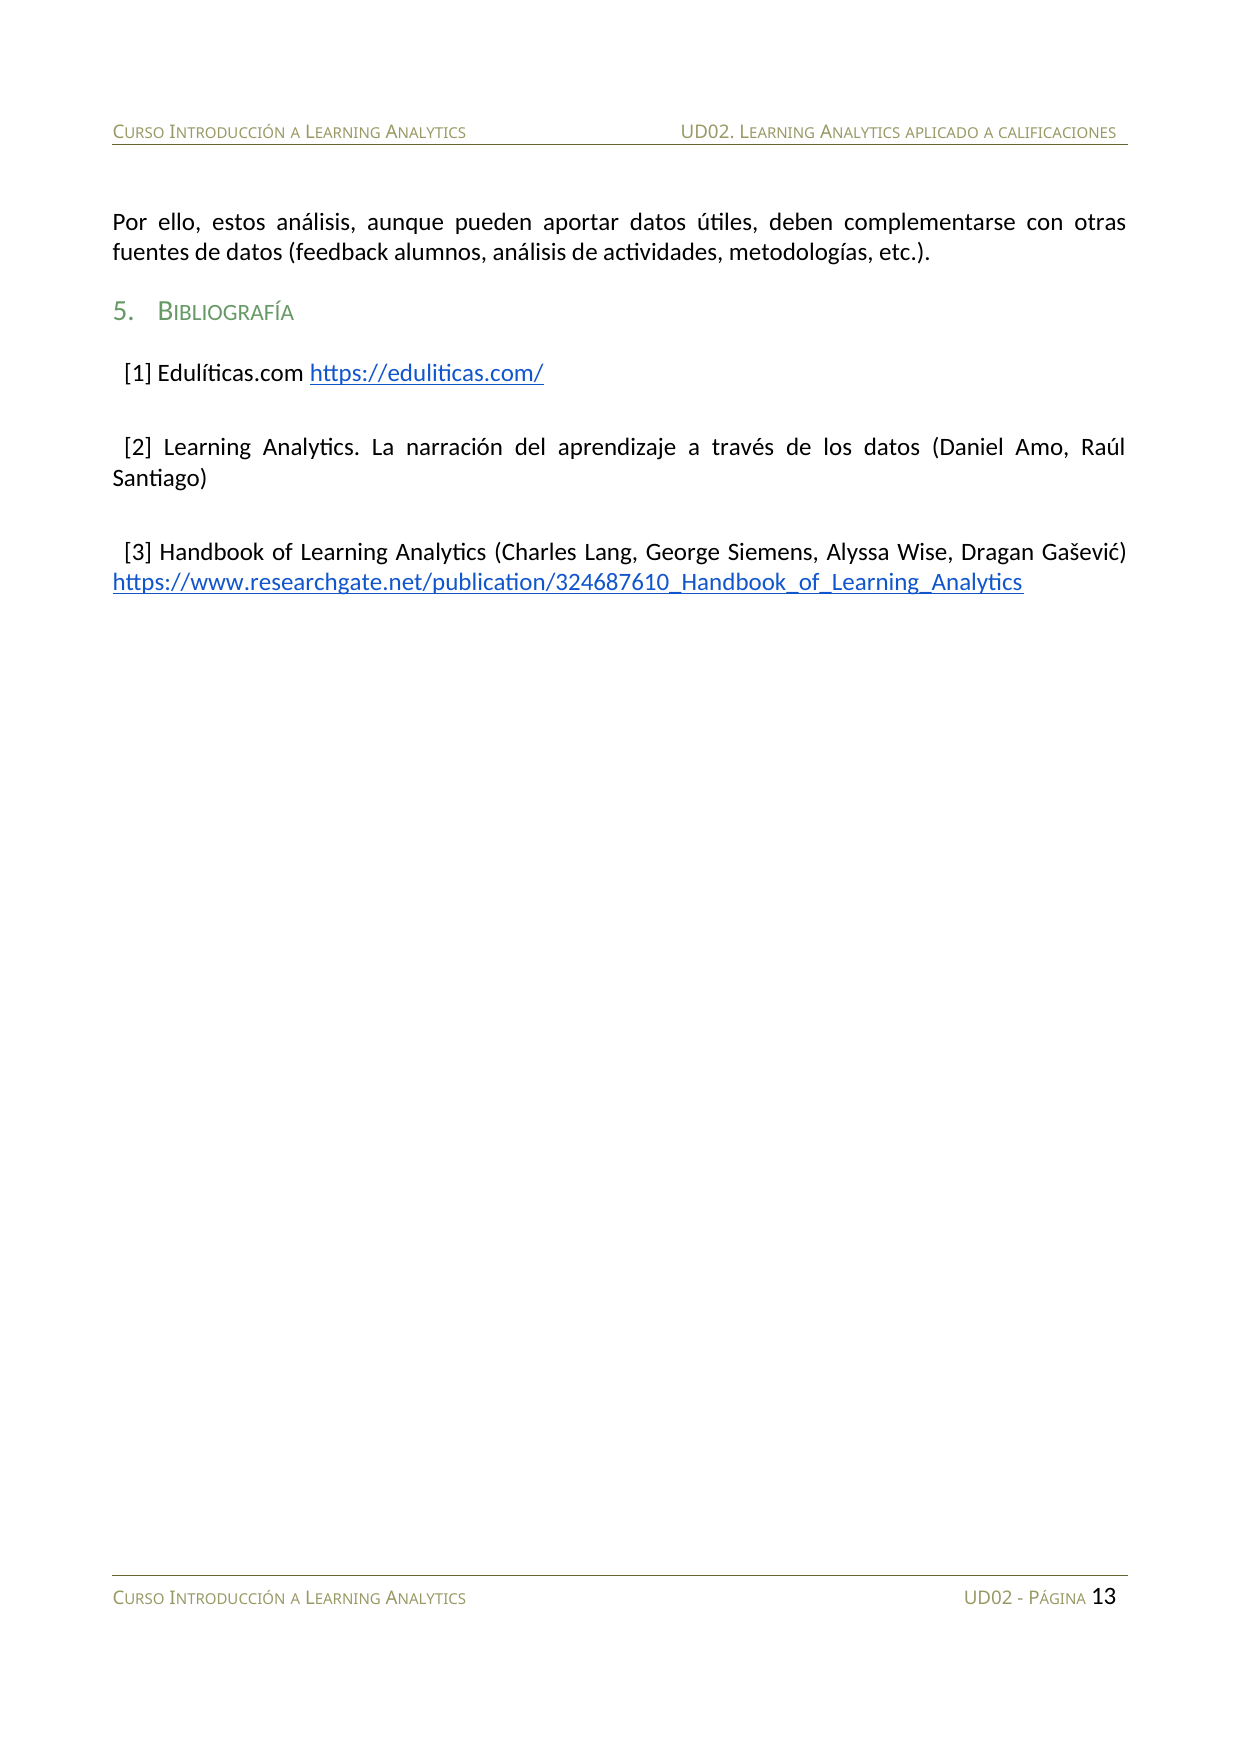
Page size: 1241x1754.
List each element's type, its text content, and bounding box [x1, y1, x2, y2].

text [2] Learning Analytics. La narración del aprendizaje a través de los datos (Daniel Amo, Raúl Santiago) [112, 432, 1128, 493]
subtitle Bibliografía [112, 292, 1128, 327]
text [1] Edulíticas.com https://eduliticas.com/ [112, 358, 1128, 388]
text [3] Handbook of Learning Analytics (Charles Lang, George Siemens, Alyssa Wise, Dragan Gašević) https://www.researchgate.net/publication/324687610_Handbook_of_Learning_Analytics [112, 536, 1128, 597]
text Por ello, estos análisis, aunque pueden aportar datos útiles, deben complementarse con otras fuentes de datos (feedback alumnos, análisis de actividades, metodologías, etc.). [112, 206, 1128, 267]
